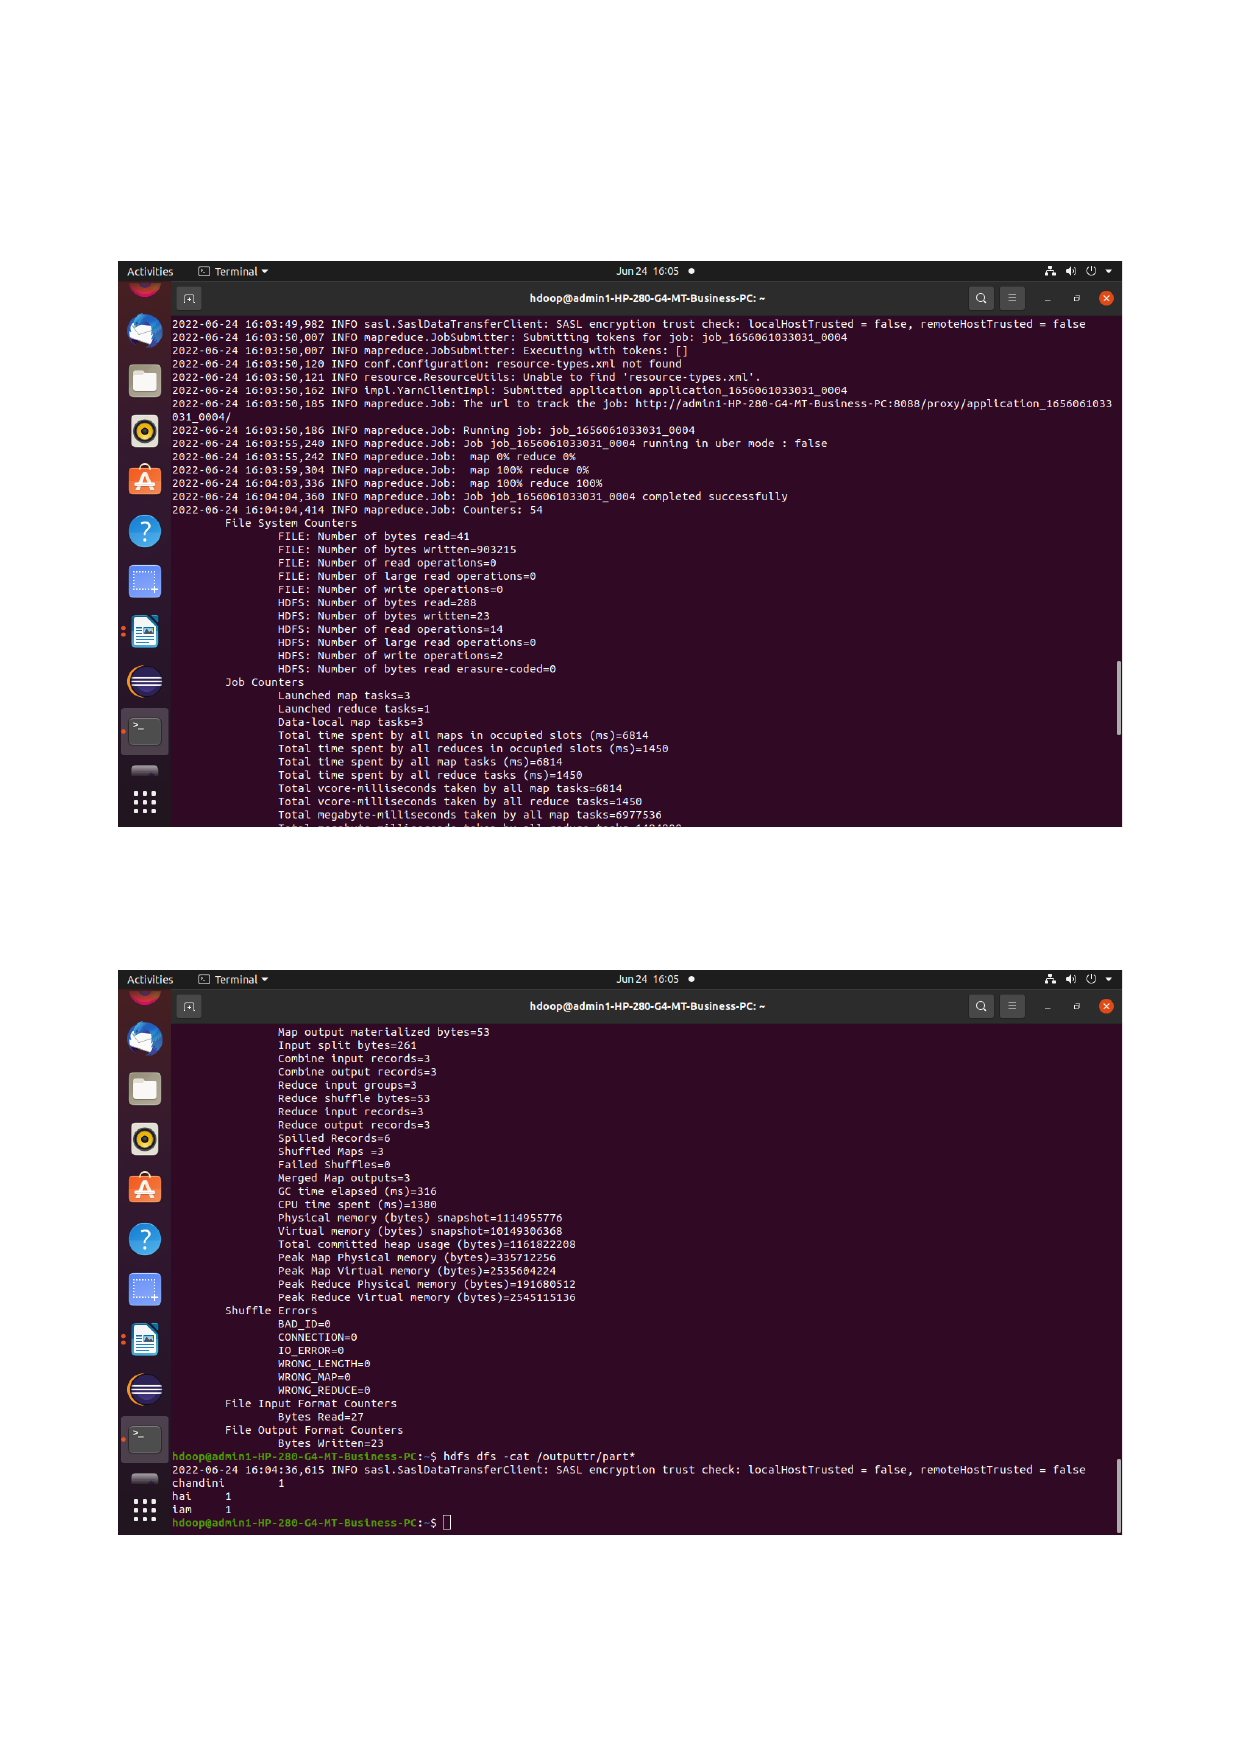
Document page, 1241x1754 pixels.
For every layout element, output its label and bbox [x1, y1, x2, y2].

picture [118, 261, 1123, 827]
picture [118, 970, 1123, 1535]
